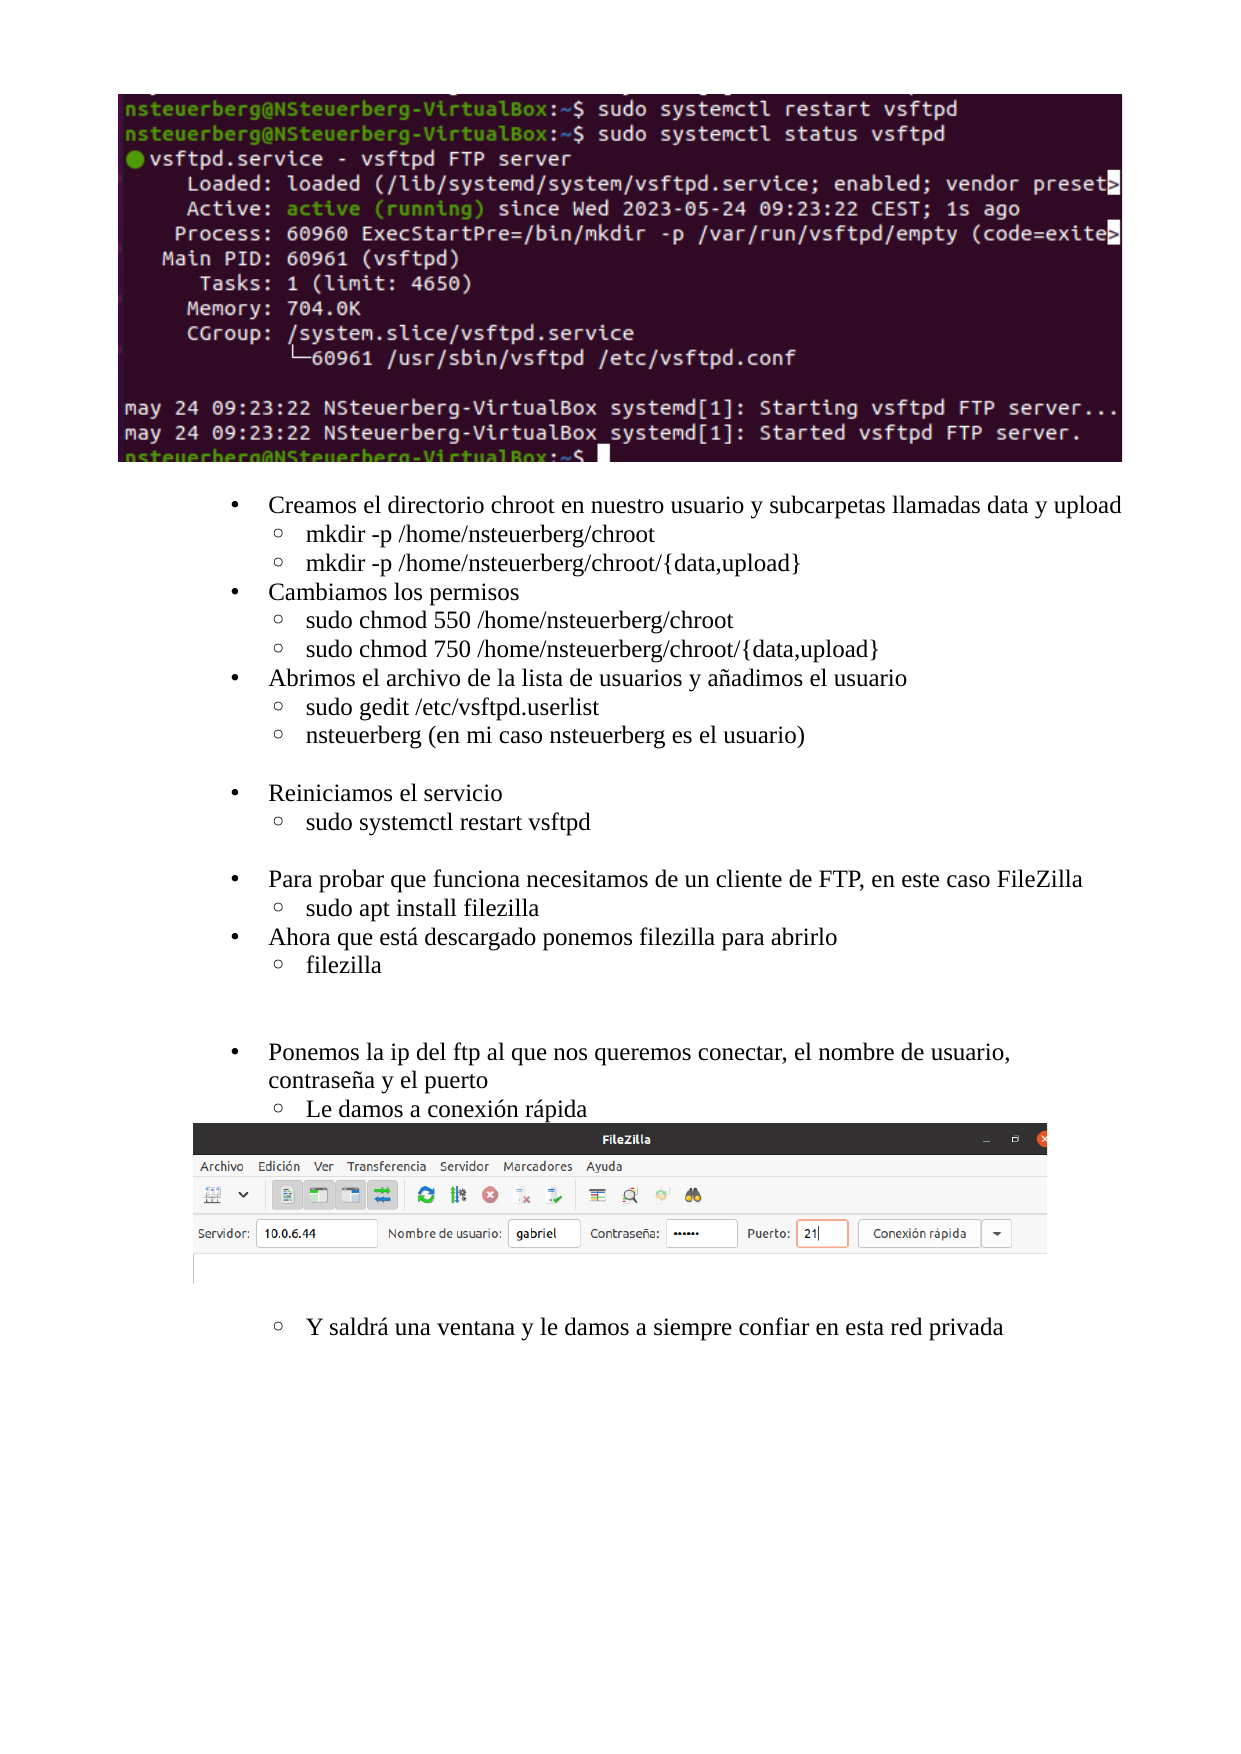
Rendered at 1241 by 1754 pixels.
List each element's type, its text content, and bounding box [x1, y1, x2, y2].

list Creamos el directorio chroot en nuestro usuario y subcarpetas llamadas data y upload [231, 491, 1122, 519]
list mkdir -p /home/nsteuerberg/chroot/{data,upload} [268, 548, 1122, 577]
list nsteuerberg (en mi caso nsteuerberg es el usuario) [268, 721, 1122, 749]
list Abrimos el archivo de la lista de usuarios y añadimos el usuario [231, 663, 1122, 692]
list Reiniciamos el servicio [231, 778, 1122, 807]
picture [118, 94, 1123, 462]
list sudo systemctl restart vsftpd [268, 807, 1122, 836]
list sudo chmod 750 /home/nsteuerberg/chroot/{data,upload} [268, 634, 1122, 663]
picture [193, 1123, 1048, 1284]
list Para probar que funciona necesitamos de un cliente de FTP, en este caso FileZilla [231, 864, 1122, 893]
list filezilla [268, 951, 1122, 979]
list Cambiamos los permisos [231, 577, 1122, 606]
list Le damos a conexión rápida [268, 1094, 1122, 1123]
list Ponemos la ip del ftp al que nos queremos conectar, el nombre de usuario, contraseña y el puerto [231, 1037, 1122, 1094]
list Y saldrá una ventana y le damos a siempre confiar en esta red privada [268, 1312, 1122, 1341]
list sudo apt install filezilla [268, 893, 1122, 922]
list sudo chmod 550 /home/nsteuerberg/chroot [268, 606, 1122, 634]
list Ahora que está descargado ponemos filezilla para abrirlo [231, 922, 1122, 951]
list sudo gedit /etc/vsftpd.userlist [268, 692, 1122, 721]
list mkdir -p /home/nsteuerberg/chroot [268, 519, 1122, 548]
